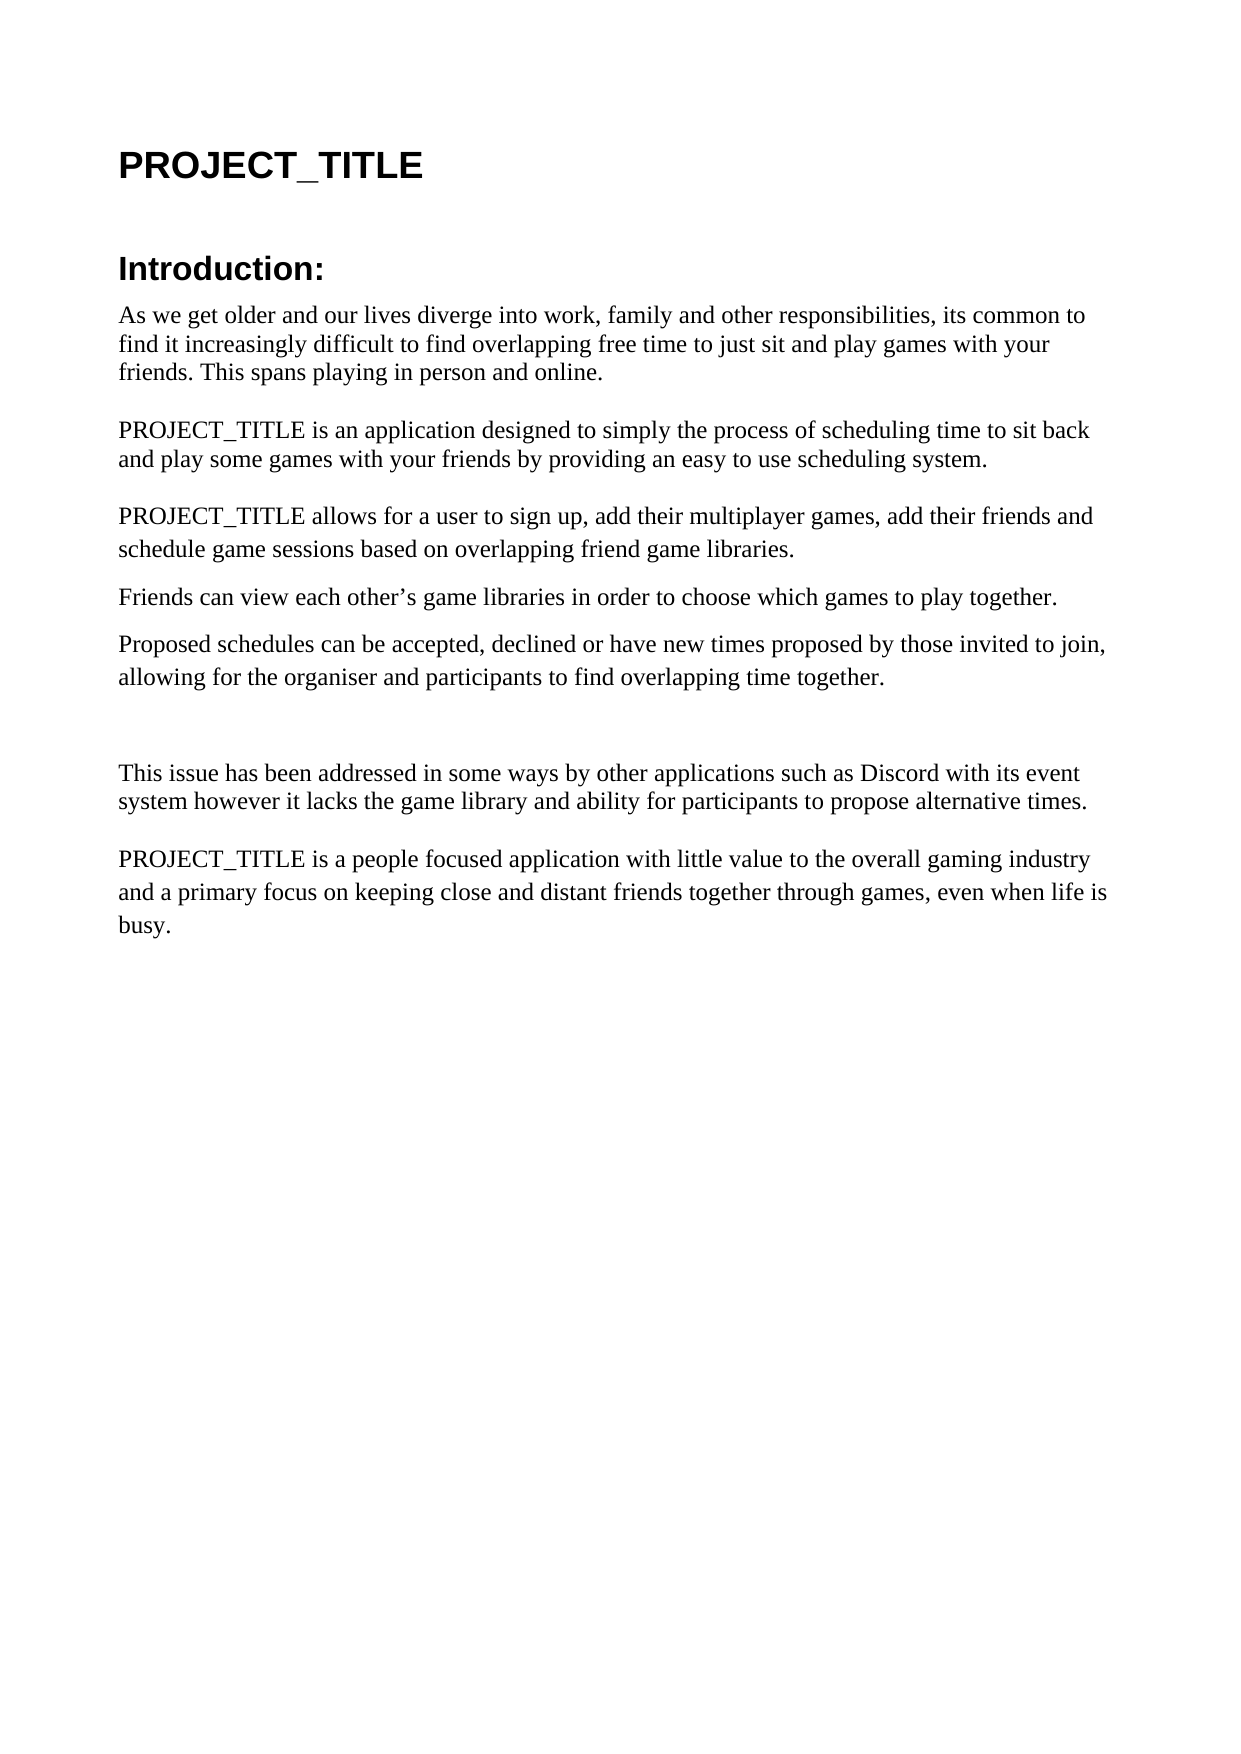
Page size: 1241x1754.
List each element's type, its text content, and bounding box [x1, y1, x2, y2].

subtitle Introduction: [118, 249, 1122, 287]
text Proposed schedules can be accepted, declined or have new times proposed by those invited to join, allowing for the organiser and participants to find overlapping time together. [118, 629, 1122, 691]
text As we get older and our lives diverge into work, family and other responsibilities, its common to find it increasingly difficult to find overlapping free time to just sit and play games with your friends. This spans playing in person and online. [118, 300, 1122, 386]
text This issue has been addressed in some ways by other applications such as Discord with its event system however it lacks the game library and ability for participants to propose alternative times. [118, 758, 1122, 815]
text PROJECT_TITLE allows for a user to sign up, add their multiplayer games, add their friends and schedule game sessions based on overlapping friend game libraries. [118, 501, 1122, 563]
text Friends can view each other’s game libraries in order to choose which games to play together. [118, 582, 1122, 611]
text PROJECT_TITLE is a people focused application with little value to the overall gaming industry and a primary focus on keeping close and distant friends together through games, even when life is busy. [118, 844, 1122, 939]
text PROJECT_TITLE is an application designed to simply the process of scheduling time to sit back and play some games with your friends by providing an easy to use scheduling system. [118, 415, 1122, 472]
subtitle PROJECT_TITLE [118, 143, 1122, 187]
